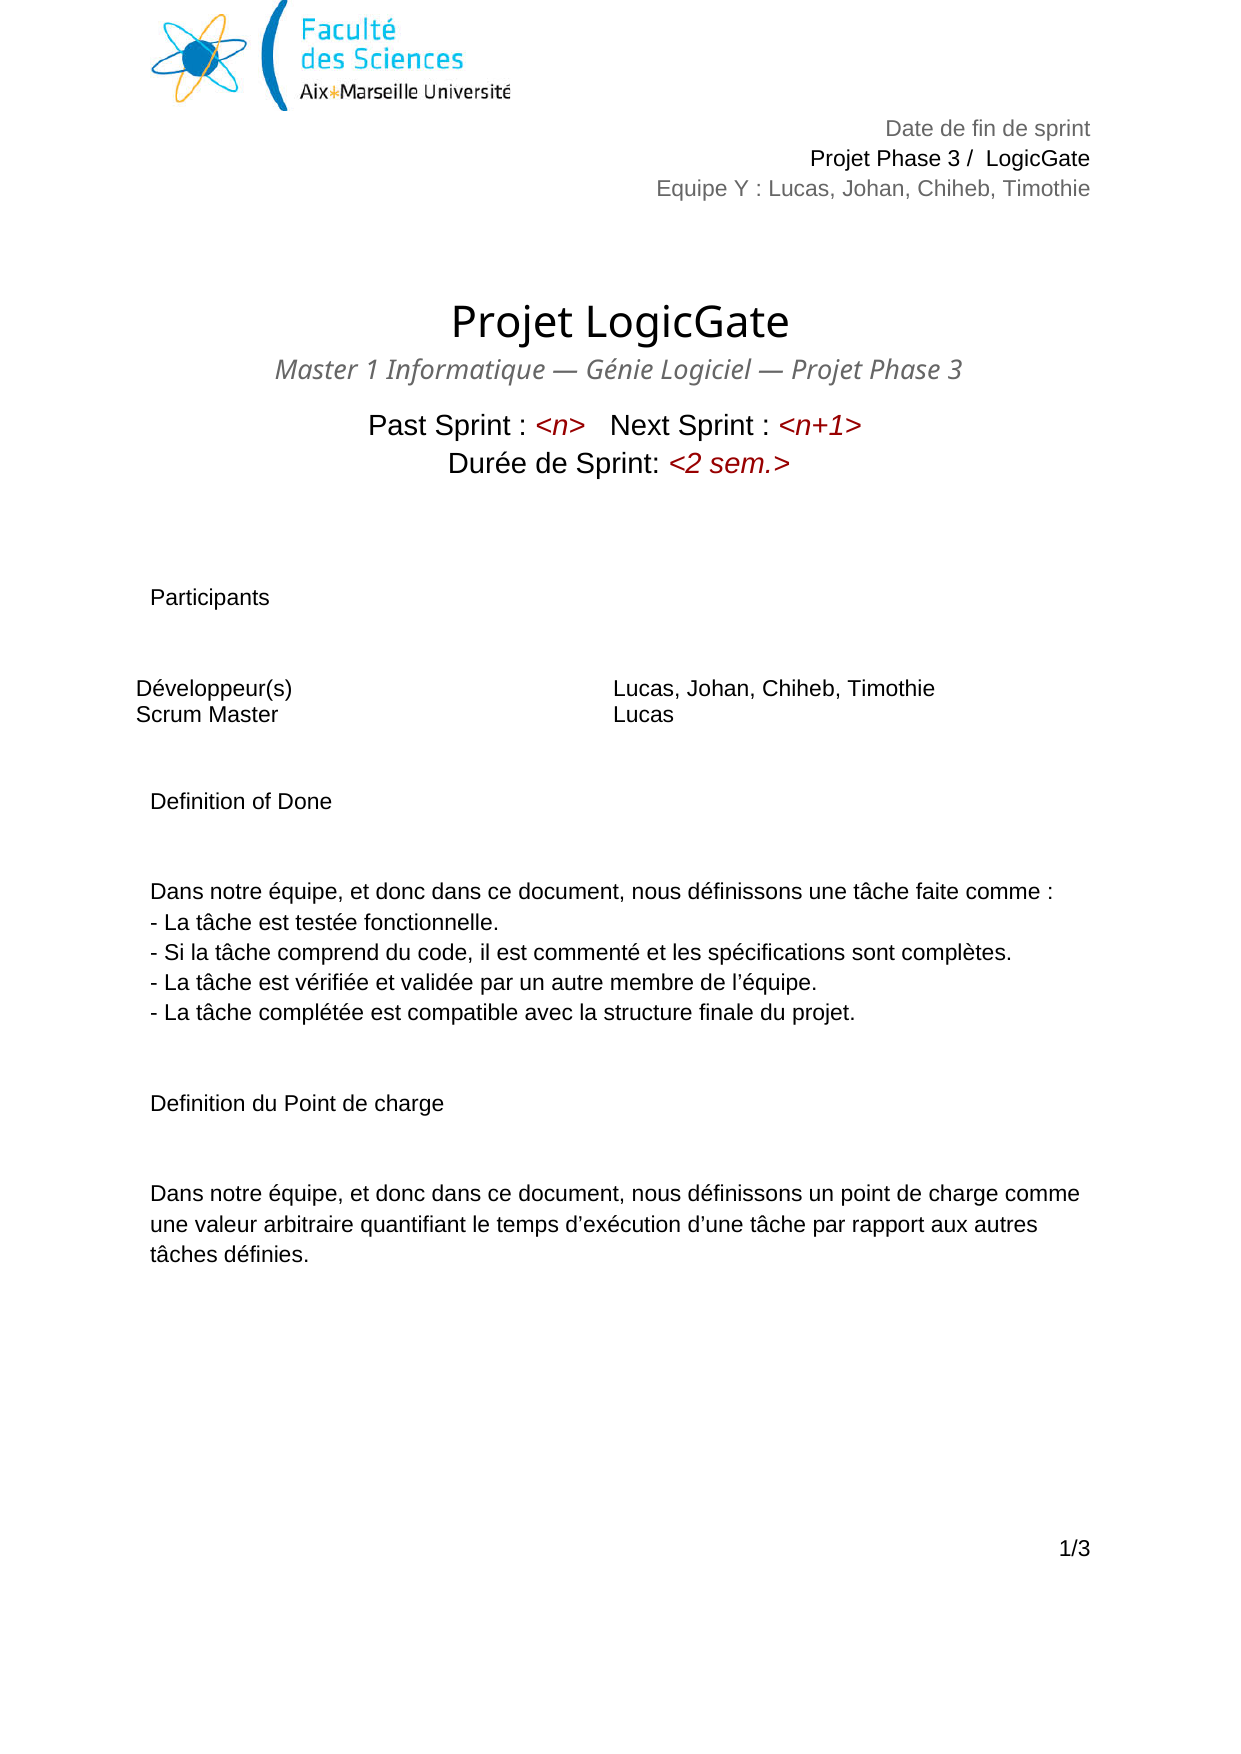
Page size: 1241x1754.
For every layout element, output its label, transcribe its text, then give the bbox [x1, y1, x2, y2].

text Definition of Done [150, 788, 1090, 814]
text Dans notre équipe, et donc dans ce document, nous définissons un point de charge comme une valeur arbitraire quantifiant le temps d’exécution d’une tâche par rapport aux autres tâches définies. [150, 1180, 1090, 1267]
text Dans notre équipe, et donc dans ce document, nous définissons une tâche faite comme : [150, 878, 1090, 904]
text - La tâche est vérifiée et validée par un autre membre de l’équipe. [150, 969, 1090, 995]
table_cell Lucas [613, 701, 1090, 727]
text Durée de Sprint: <2 sem.> [150, 446, 1090, 480]
table_header Lucas, Johan, Chiheb, Timothie [613, 675, 1090, 701]
title Projet LogicGate [150, 291, 1090, 350]
text Definition du Point de charge [150, 1090, 1090, 1116]
table_cell Scrum Master [136, 701, 613, 727]
text - Si la tâche comprend du code, il est commenté et les spécifications sont complètes. [150, 939, 1090, 965]
text Past Sprint : <n> Next Sprint : <n+1> [150, 408, 1090, 441]
table_header Développeur(s) [136, 675, 613, 701]
picture [150, 0, 511, 111]
text - La tâche est testée fonctionnelle. [150, 908, 1090, 935]
text - La tâche complétée est compatible avec la structure finale du projet. [150, 999, 1090, 1025]
text Participants [150, 584, 1090, 610]
subtitle Master 1 Informatique — Génie Logiciel — Projet Phase 3 [150, 350, 1090, 387]
